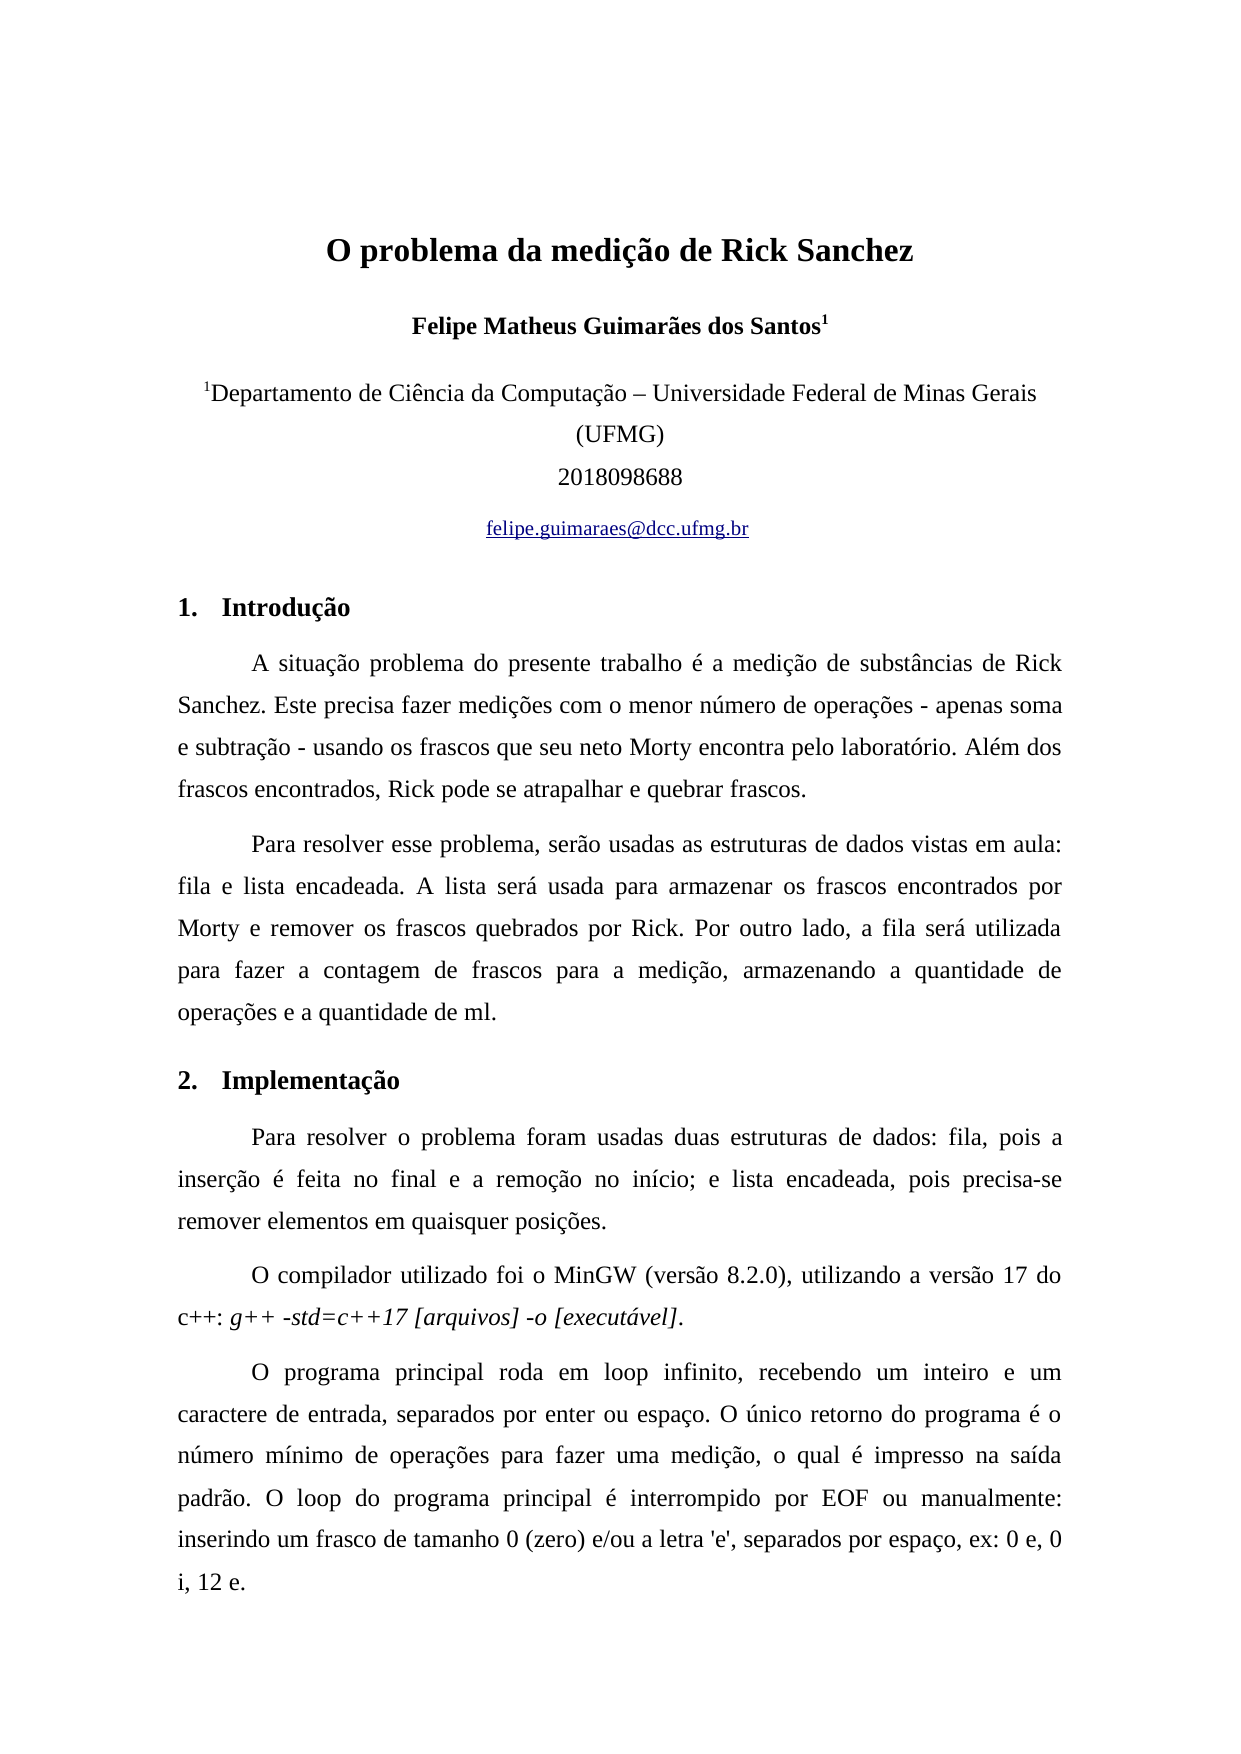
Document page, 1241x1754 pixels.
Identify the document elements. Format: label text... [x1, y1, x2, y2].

text Para resolver esse problema, serão usadas as estruturas de dados vistas em aula: fila e lista encadeada. A lista será usada para armazenar os frascos encontrados por Morty e remover os frascos quebrados por Rick. Por outro lado, a fila será utilizada para fazer a contagem de frascos para a medição, armazenando a quantidade de operações e a quantidade de ml. [177, 830, 1063, 1026]
text O compilador utilizado foi o MinGW (versão 8.2.0), utilizando a versão 17 do c++: g++ -std=c++17 [arquivos] -o [executável]. [177, 1261, 1063, 1331]
text O programa principal roda em loop infinito, recebendo um inteiro e um caractere de entrada, separados por enter ou espaço. O único retorno do programa é o número mínimo de operações para fazer uma medição, o qual é impresso na saída padrão. O loop do programa principal é interrompido por EOF ou manualmente: inserindo um frasco de tamanho 0 (zero) e/ou a letra 'e', separados por espaço, ex: 0 e, 0 i, 12 e. [177, 1357, 1063, 1595]
title Introdução [177, 592, 1063, 622]
text 1Departamento de Ciência da Computação – Universidade Federal de Minas Gerais (UFMG) [177, 378, 1063, 448]
text 2018098688 [177, 462, 1063, 490]
title O problema da medição de Rick Sanchez [177, 231, 1063, 268]
text felipe.guimaraes@dcc.ufmg.br [177, 517, 1063, 540]
text Para resolver o problema foram usadas duas estruturas de dados: fila, pois a inserção é feita no final e a remoção no início; e lista encadeada, pois precisa-se remover elementos em quaisquer posições. [177, 1123, 1063, 1235]
text Felipe Matheus Guimarães dos Santos1 [177, 312, 1063, 340]
title Implementação [177, 1065, 1063, 1095]
text A situação problema do presente trabalho é a medição de substâncias de Rick Sanchez. Este precisa fazer medições com o menor número de operações - apenas soma e subtração - usando os frascos que seu neto Morty encontra pelo laboratório. Além dos frascos encontrados, Rick pode se atrapalhar e quebrar frascos. [177, 649, 1063, 803]
